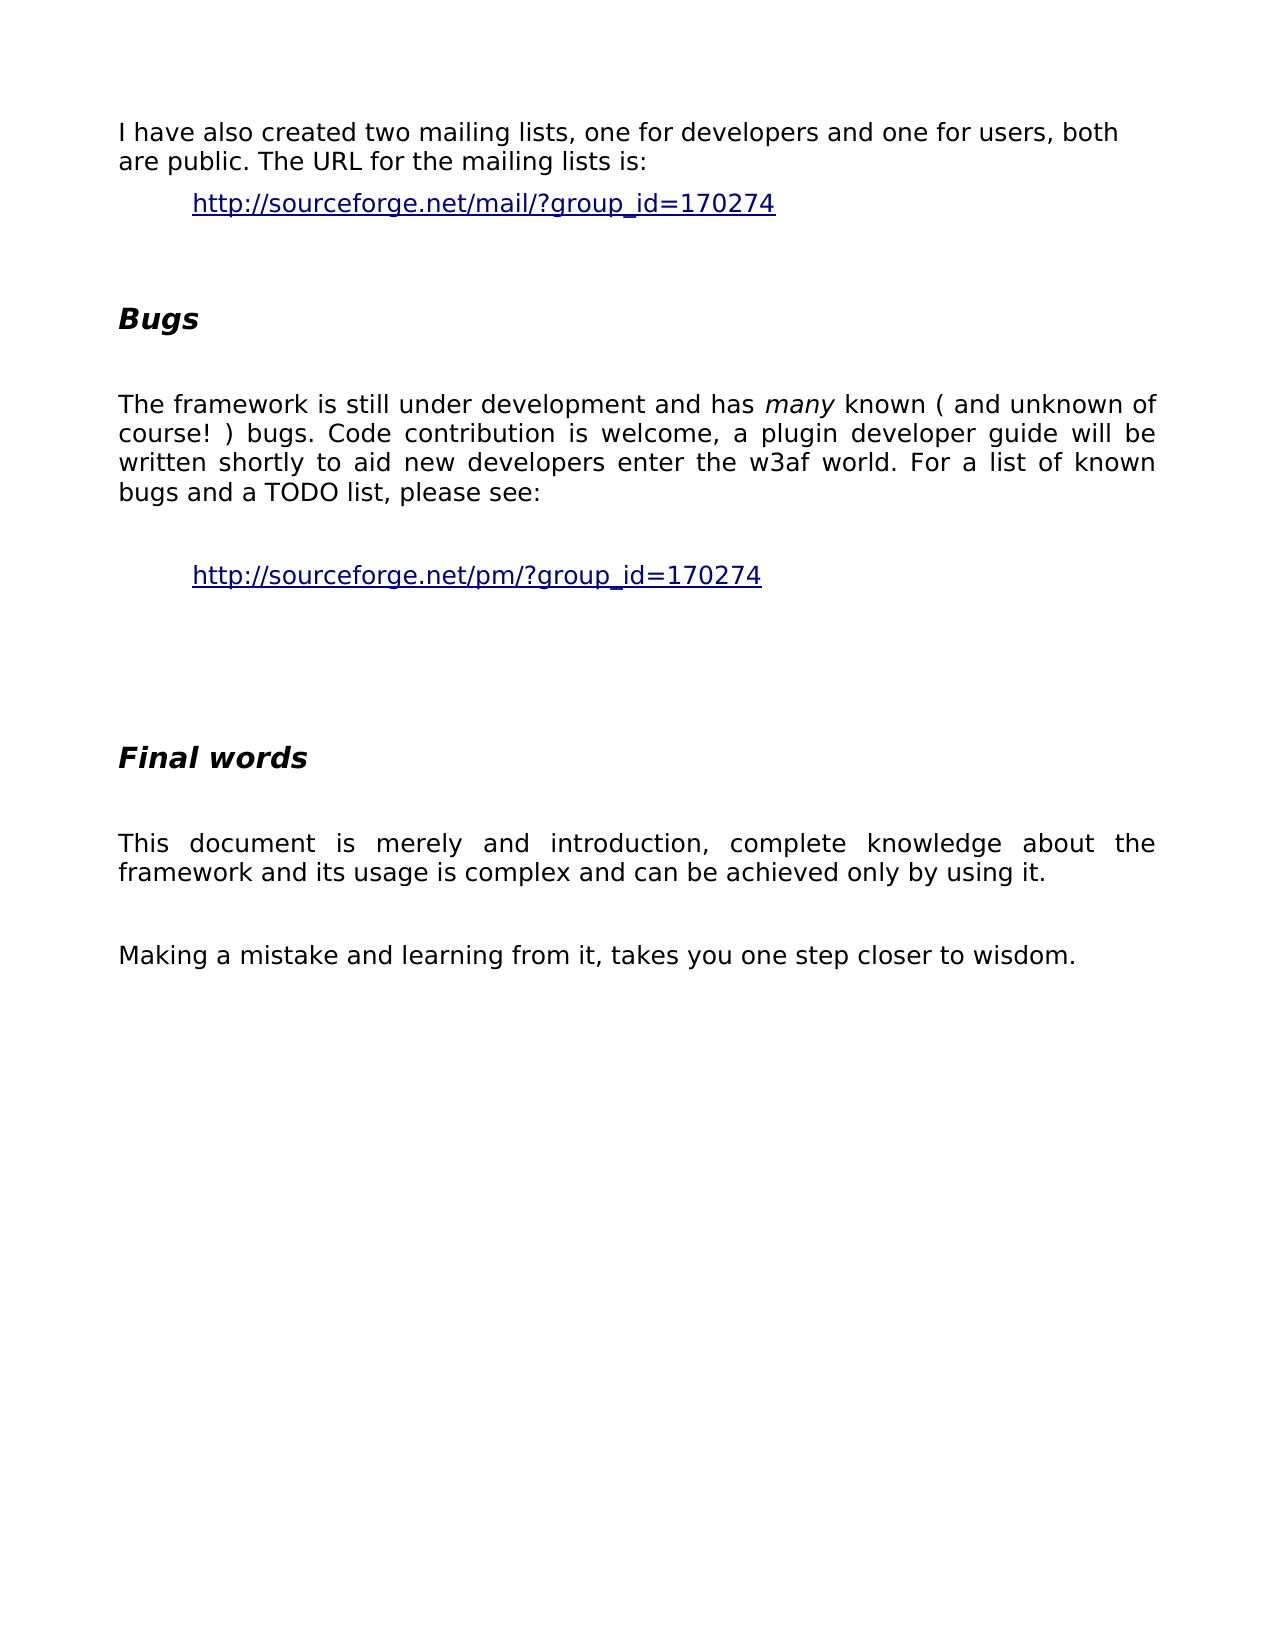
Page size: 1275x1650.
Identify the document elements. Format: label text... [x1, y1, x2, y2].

subtitle Bugs [118, 302, 1157, 336]
text Making a mistake and learning from it, takes you one step closer to wisdom. [118, 942, 1157, 971]
text http://sourceforge.net/pm/?group_id=170274 [192, 561, 1157, 590]
text I have also created two mailing lists, one for developers and one for users, both are public. The URL for the mailing lists is: [118, 118, 1157, 176]
text http://sourceforge.net/mail/?group_id=170274 [192, 189, 1157, 218]
text The framework is still under development and has many known ( and unknown of course! ) bugs. Code contribution is welcome, a plugin developer guide will be written shortly to aid new developers enter the w3af world. For a list of known bugs and a TODO list, please see: [118, 390, 1157, 507]
text This document is merely and introduction, complete knowledge about the framework and its usage is complex and can be achieved only by using it. [118, 829, 1157, 887]
subtitle Final words [118, 741, 1157, 775]
